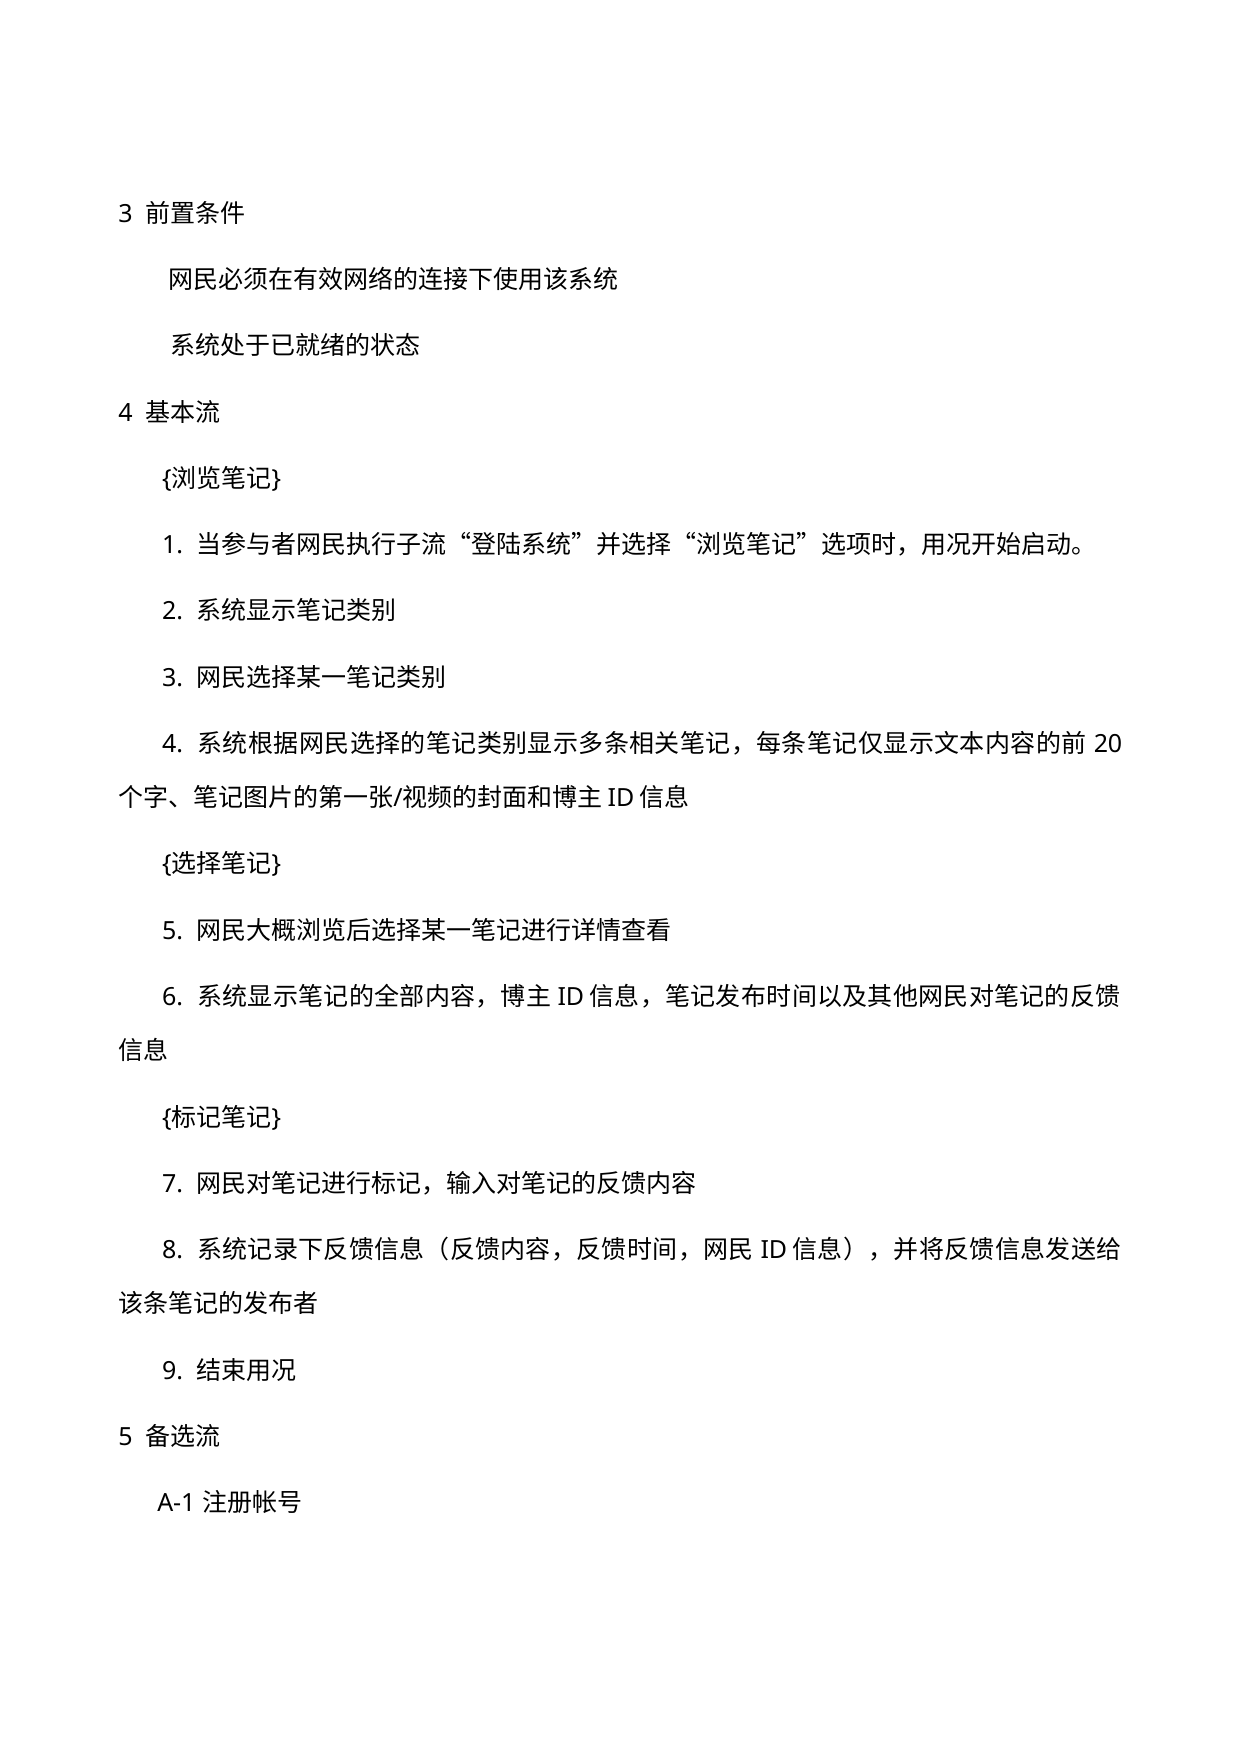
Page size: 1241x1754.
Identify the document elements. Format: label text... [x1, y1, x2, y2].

text {标记笔记} [118, 1097, 1122, 1133]
text 3. 网民选择某一笔记类别 [118, 657, 1122, 693]
text 6. 系统显示笔记的全部内容，博主ID信息，笔记发布时间以及其他网民对笔记的反馈信息 [118, 976, 1122, 1067]
list A-1 注册帐号 [118, 1483, 1122, 1519]
text 5. 网民大概浏览后选择某一笔记进行详情查看 [118, 910, 1122, 946]
text 4 基本流 [118, 392, 1122, 428]
text 系统处于已就绪的状态 [118, 326, 1122, 362]
text 5 备选流 [118, 1416, 1122, 1453]
text 2. 系统显示笔记类别 [118, 591, 1122, 627]
text 4. 系统根据网民选择的笔记类别显示多条相关笔记，每条笔记仅显示文本内容的前20个字、笔记图片的第一张/视频的封面和博主ID信息 [118, 723, 1122, 814]
text {选择笔记} [118, 844, 1122, 880]
text 8. 系统记录下反馈信息（反馈内容，反馈时间，网民ID信息），并将反馈信息发送给该条笔记的发布者 [118, 1229, 1122, 1320]
text 9. 结束用况 [118, 1350, 1122, 1386]
text 1. 当参与者网民执行子流“登陆系统”并选择“浏览笔记”选项时，用况开始启动。 [118, 524, 1122, 561]
text {浏览笔记} [118, 458, 1122, 494]
text 3 前置条件 [118, 193, 1122, 229]
text 网民必须在有效网络的连接下使用该系统 [118, 259, 1122, 296]
text 7. 网民对笔记进行标记，输入对笔记的反馈内容 [118, 1163, 1122, 1199]
